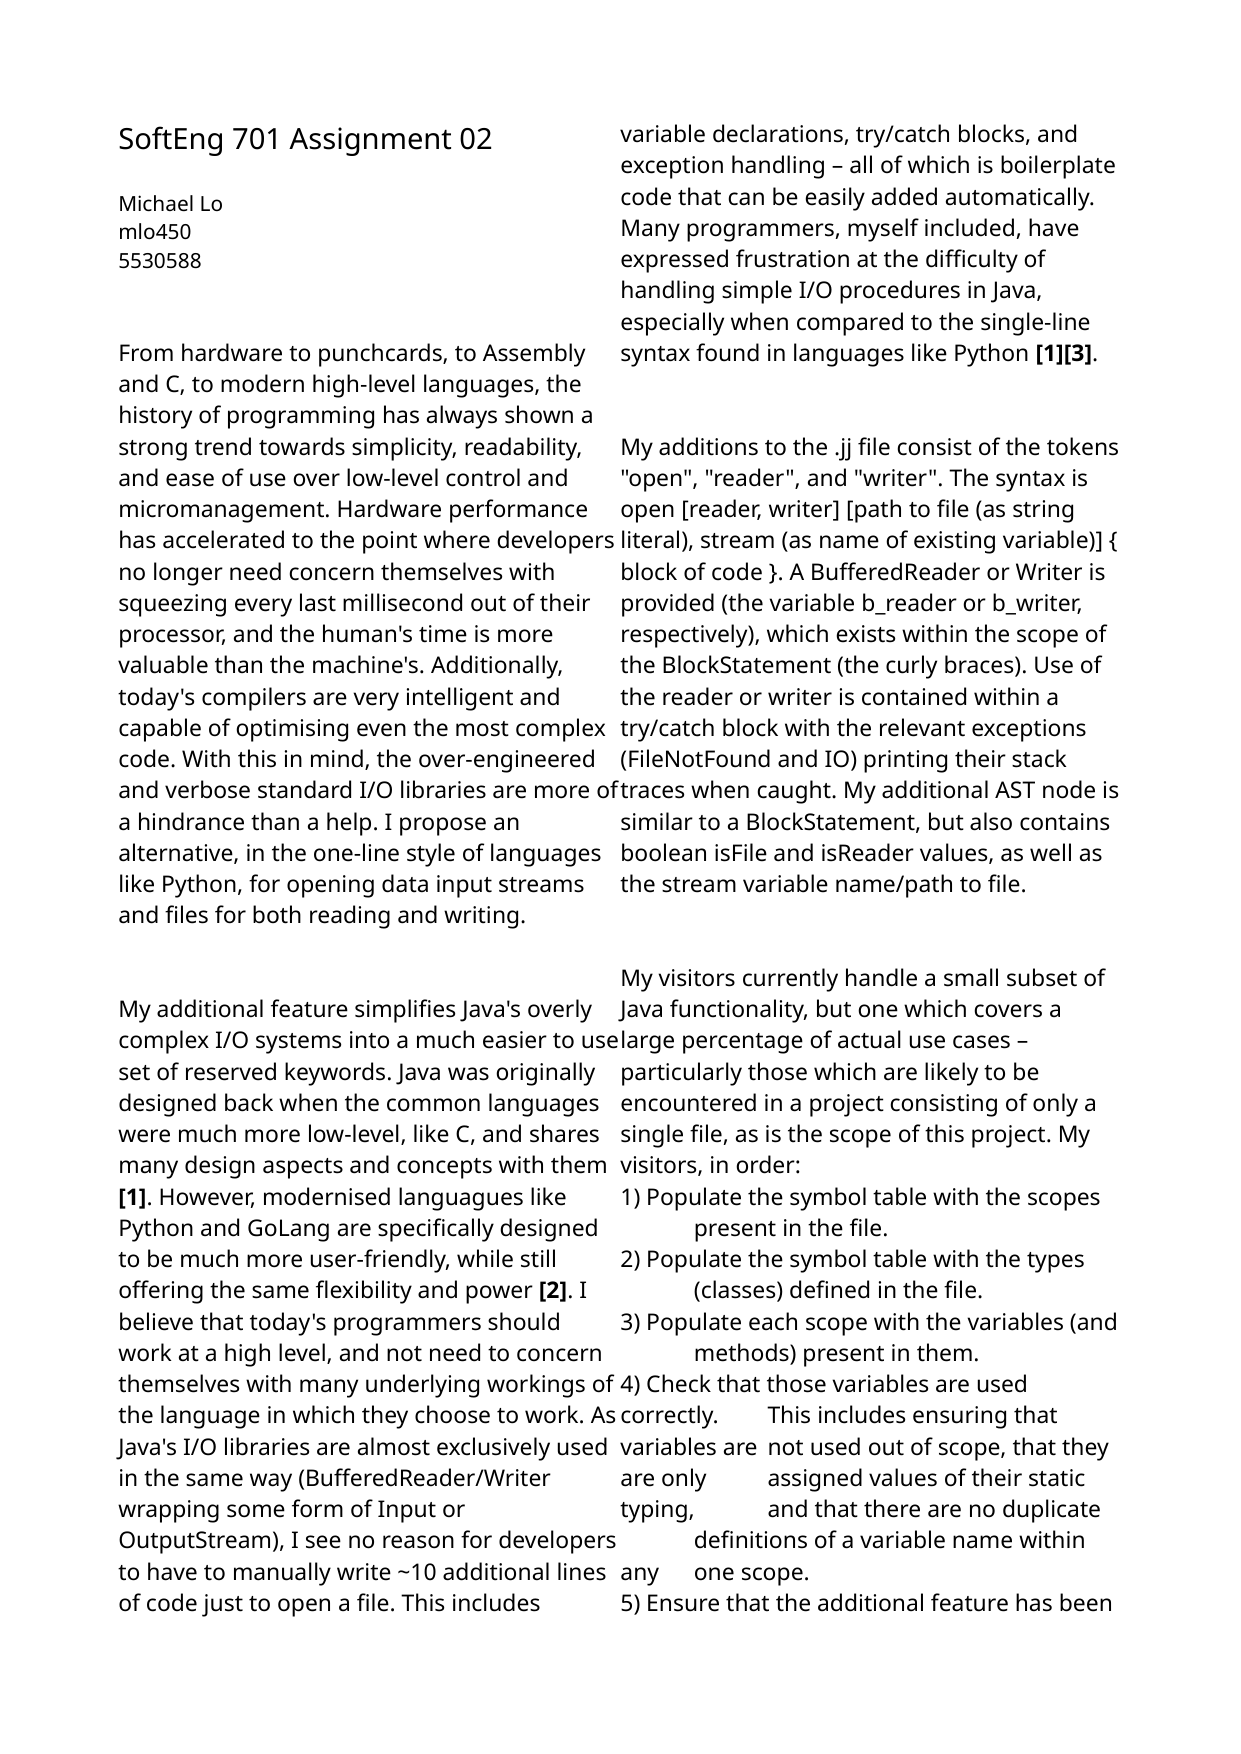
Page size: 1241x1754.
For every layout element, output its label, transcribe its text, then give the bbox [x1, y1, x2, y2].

text From hardware to punchcards, to Assembly and C, to modern high-level languages, the history of programming has always shown a strong trend towards simplicity, readability, and ease of use over low-level control and micromanagement. Hardware performance has accelerated to the point where developers no longer need concern themselves with squeezing every last millisecond out of their processor, and the human's time is more valuable than the machine's. Additionally, today's compilers are very intelligent and capable of optimising even the most complex code. With this in mind, the over-engineered and verbose standard I/O libraries are more of a hindrance than a help. I propose an alternative, in the one-line style of languages like Python, for opening data input streams and files for both reading and writing. [118, 337, 620, 931]
text 4) Check that those variables are used correctly. This includes ensuring that variables are not used out of scope, that they are only assigned values of their static typing, and that there are no duplicate definitions of a variable name within any one scope. [620, 1368, 1122, 1587]
text 2) Populate the symbol table with the types (classes) defined in the file. [620, 1243, 1122, 1306]
text mlo450 [118, 217, 620, 246]
text Michael Lo [118, 189, 620, 217]
text My additions to the .jj file consist of the tokens "open", "reader", and "writer". The syntax is open [reader, writer] [path to file (as string literal), stream (as name of existing variable)] { block of code }. A BufferedReader or Writer is provided (the variable b_reader or b_writer, respectively), which exists within the scope of the BlockStatement (the curly braces). Use of the reader or writer is contained within a try/catch block with the relevant exceptions (FileNotFound and IO) printing their stack traces when caught. My additional AST node is similar to a BlockStatement, but also contains boolean isFile and isReader values, as well as the stream variable name/path to file. [620, 431, 1122, 899]
text 1) Populate the symbol table with the scopes present in the file. [620, 1181, 1122, 1243]
text 5530588 [118, 246, 620, 274]
text 3) Populate each scope with the variables (and methods) present in them. [620, 1306, 1122, 1368]
text variable declarations, try/catch blocks, and exception handling – all of which is boilerplate code that can be easily added automatically. Many programmers, myself included, have expressed frustration at the difficulty of handling simple I/O procedures in Java, especially when compared to the single-line syntax found in languages like Python [1][3]. [620, 118, 1122, 368]
text SoftEng 701 Assignment 02 [118, 118, 620, 158]
text 5) Ensure that the additional feature has been [620, 1587, 1122, 1618]
text My additional feature simplifies Java's overly complex I/O systems into a much easier to use set of reserved keywords. Java was originally designed back when the common languages were much more low-level, like C, and shares many design aspects and concepts with them [1]. However, modernised languagues like Python and GoLang are specifically designed to be much more user-friendly, while still offering the same flexibility and power [2]. I believe that today's programmers should work at a high level, and not need to concern themselves with many underlying workings of the language in which they choose to work. As Java's I/O libraries are almost exclusively used in the same way (BufferedReader/Writer wrapping some form of Input or OutputStream), I see no reason for developers to have to manually write ~10 additional lines of code just to open a file. This includes [118, 993, 620, 1618]
text My visitors currently handle a small subset of Java functionality, but one which covers a large percentage of actual use cases – particularly those which are likely to be encountered in a project consisting of only a single file, as is the scope of this project. My visitors, in order: [620, 962, 1122, 1181]
